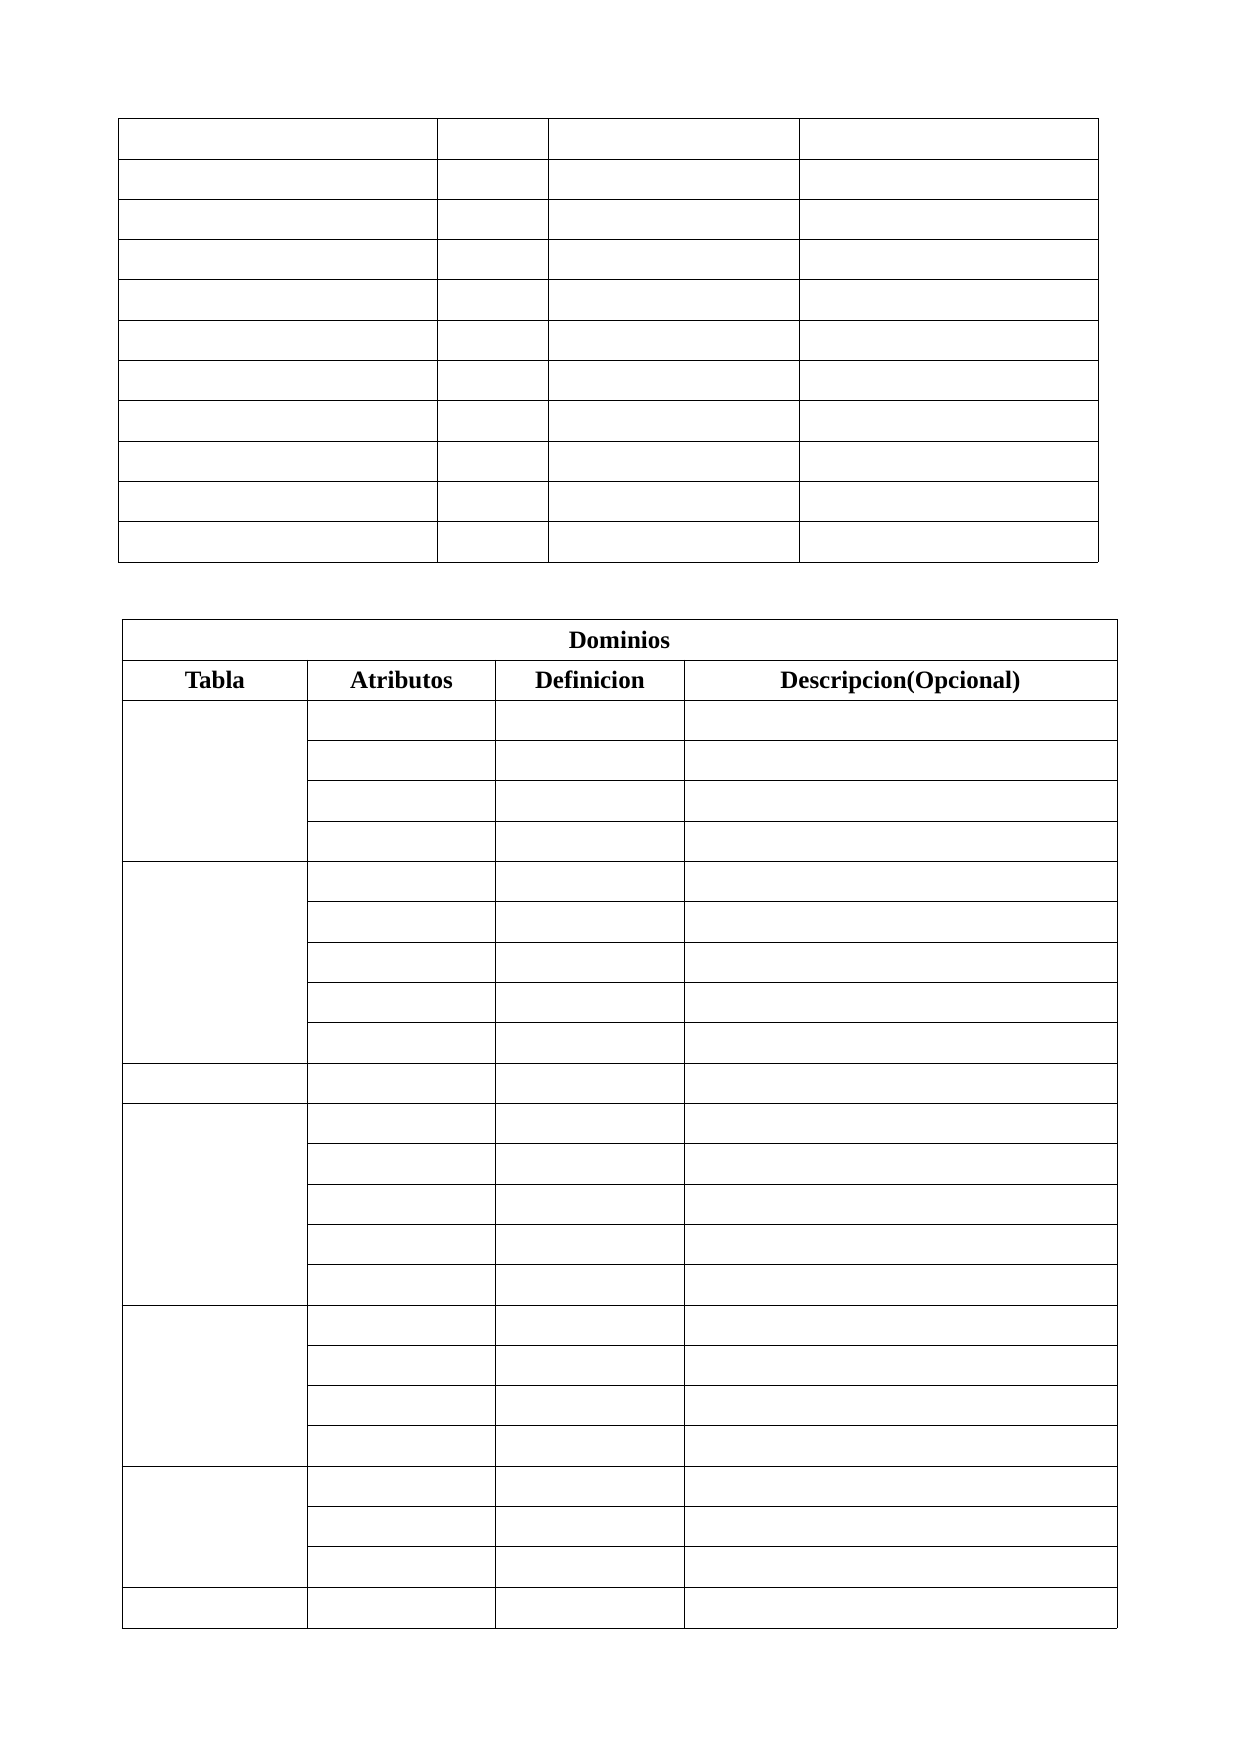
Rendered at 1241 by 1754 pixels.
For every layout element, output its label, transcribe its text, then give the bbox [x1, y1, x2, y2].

table_cell [549, 522, 799, 562]
table_cell [496, 1346, 684, 1385]
table_cell [549, 240, 799, 279]
table_cell [438, 240, 548, 279]
table_cell [308, 1185, 495, 1224]
table_cell [685, 1547, 1117, 1587]
table_cell [685, 1225, 1117, 1264]
table_cell [123, 862, 307, 1063]
table_cell [549, 119, 799, 158]
table_cell [438, 321, 548, 360]
table_cell [119, 401, 437, 441]
table_cell [119, 119, 437, 158]
table_cell [496, 1547, 684, 1587]
table_cell [308, 1023, 495, 1063]
table_cell [308, 1467, 495, 1506]
table_cell [685, 741, 1117, 780]
table_cell [119, 321, 437, 360]
table_cell [438, 522, 548, 562]
table_cell [496, 1144, 684, 1183]
table_cell [308, 1386, 495, 1425]
table_cell [438, 442, 548, 481]
table_cell [549, 321, 799, 360]
table_cell [685, 1386, 1117, 1425]
table_cell [308, 902, 495, 942]
table_cell [438, 401, 548, 441]
table_cell [496, 741, 684, 780]
table_cell [308, 1507, 495, 1546]
table_cell [496, 1104, 684, 1143]
table_cell [308, 1426, 495, 1466]
table_cell [119, 200, 437, 239]
table_cell [685, 902, 1117, 942]
table_cell [496, 1306, 684, 1345]
table_cell [800, 442, 1098, 481]
table_cell [308, 1144, 495, 1183]
table_cell [308, 1104, 495, 1143]
table_cell [308, 862, 495, 901]
table_cell [496, 822, 684, 861]
table_cell [800, 361, 1098, 400]
table_cell [800, 280, 1098, 320]
table_cell [438, 280, 548, 320]
table_cell [123, 1104, 307, 1304]
table_cell Atributos [308, 661, 495, 700]
table_cell [685, 1346, 1117, 1385]
table_cell [308, 781, 495, 821]
table_cell [800, 200, 1098, 239]
table_cell [685, 1185, 1117, 1224]
table_cell [549, 160, 799, 199]
table_cell [685, 943, 1117, 982]
table_cell [549, 482, 799, 521]
table_cell [119, 160, 437, 199]
table_cell [685, 862, 1117, 901]
table_cell [308, 1225, 495, 1264]
table_cell [119, 442, 437, 481]
table_cell [685, 1265, 1117, 1304]
table_cell [438, 119, 548, 158]
table_cell [496, 1588, 684, 1628]
table_cell [800, 522, 1098, 562]
table_cell [496, 943, 684, 982]
table_cell [800, 160, 1098, 199]
table_cell [549, 361, 799, 400]
table_cell [549, 401, 799, 441]
table_cell [685, 701, 1117, 740]
table_cell [549, 442, 799, 481]
table_cell [119, 280, 437, 320]
table_cell [308, 701, 495, 740]
table_cell [308, 943, 495, 982]
table_cell [685, 781, 1117, 821]
table_cell [685, 1588, 1117, 1628]
table_cell [496, 862, 684, 901]
table_cell [685, 1467, 1117, 1506]
table_cell [496, 1265, 684, 1304]
table_cell [800, 482, 1098, 521]
table_cell [496, 1064, 684, 1103]
table_cell [308, 1547, 495, 1587]
table_cell [496, 1386, 684, 1425]
table_cell [800, 240, 1098, 279]
table_cell [123, 1588, 307, 1628]
table_cell [438, 200, 548, 239]
table_cell [123, 701, 307, 861]
table_cell [308, 1306, 495, 1345]
table_cell [438, 361, 548, 400]
table_cell [123, 1467, 307, 1587]
table_cell [496, 1507, 684, 1546]
table_cell [308, 1588, 495, 1628]
table_cell [800, 119, 1098, 158]
table_cell [123, 1306, 307, 1466]
table_cell [496, 701, 684, 740]
table_cell [308, 1064, 495, 1103]
table_cell [496, 1225, 684, 1264]
table_cell [438, 482, 548, 521]
table_cell [685, 1426, 1117, 1466]
table_cell Definicion [496, 661, 684, 700]
table_cell [800, 321, 1098, 360]
table_cell [685, 1507, 1117, 1546]
table_cell [308, 1265, 495, 1304]
table_cell [549, 200, 799, 239]
table_cell [308, 1346, 495, 1385]
table_cell [496, 781, 684, 821]
table_cell [496, 1023, 684, 1063]
table_cell [496, 1426, 684, 1466]
table_cell Descripcion(Opcional) [685, 661, 1117, 700]
table_cell [685, 983, 1117, 1022]
table_cell [685, 1144, 1117, 1183]
table_cell [308, 822, 495, 861]
table_cell [308, 983, 495, 1022]
table_cell [119, 522, 437, 562]
table_header Dominios [123, 620, 1117, 659]
table_cell [308, 741, 495, 780]
table_cell [549, 280, 799, 320]
table_cell [123, 1064, 307, 1103]
table_cell [685, 1064, 1117, 1103]
table_cell [119, 482, 437, 521]
table_cell [685, 1104, 1117, 1143]
table_cell [685, 1023, 1117, 1063]
table_cell [496, 983, 684, 1022]
table_cell [438, 160, 548, 199]
table_cell [496, 1467, 684, 1506]
table_cell [496, 902, 684, 942]
table_cell [685, 1306, 1117, 1345]
table_cell [119, 361, 437, 400]
table_cell [496, 1185, 684, 1224]
table_cell [119, 240, 437, 279]
table_cell Tabla [123, 661, 307, 700]
table_cell [800, 401, 1098, 441]
table_cell [685, 822, 1117, 861]
